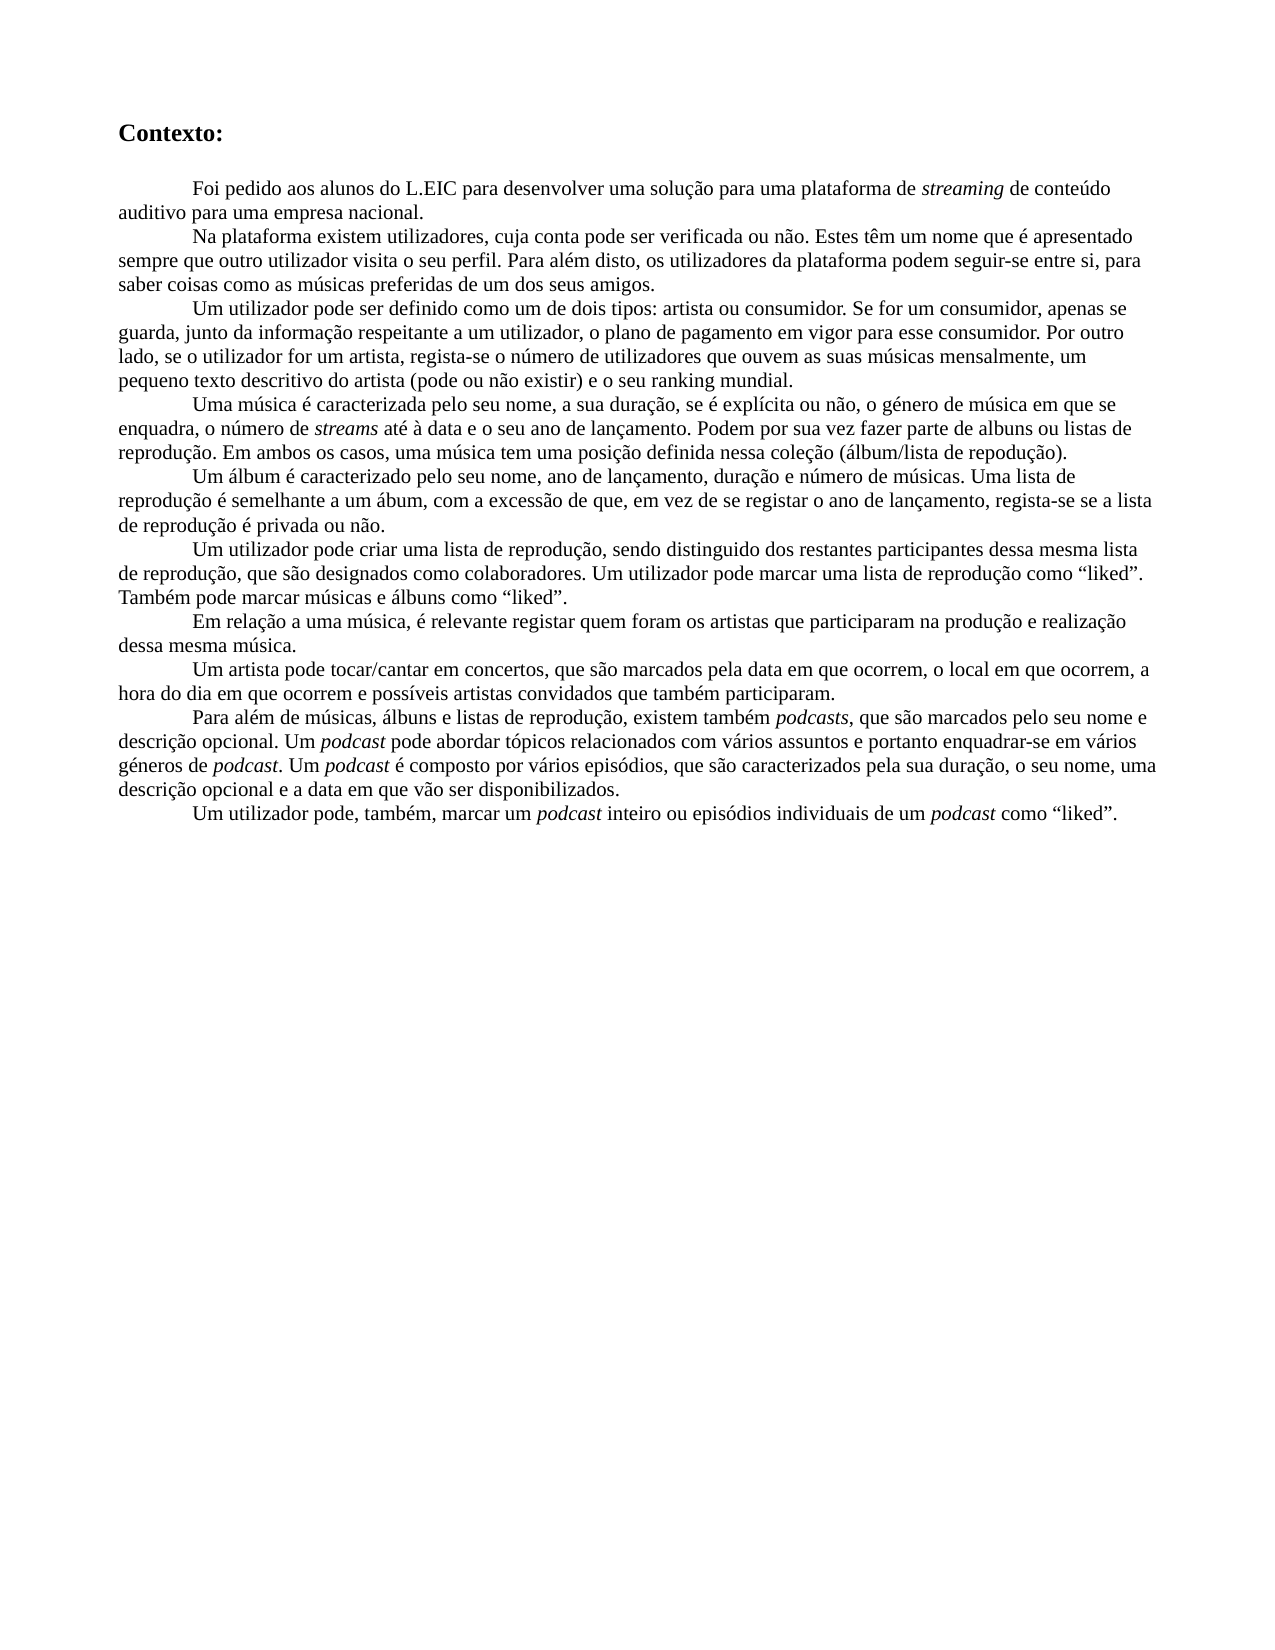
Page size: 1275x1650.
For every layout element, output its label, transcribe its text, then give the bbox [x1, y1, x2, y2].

text Um utilizador pode ser definido como um de dois tipos: artista ou consumidor. Se for um consumidor, apenas se guarda, junto da informação respeitante a um utilizador, o plano de pagamento em vigor para esse consumidor. Por outro lado, se o utilizador for um artista, regista-se o número de utilizadores que ouvem as suas músicas mensalmente, um pequeno texto descritivo do artista (pode ou não existir) e o seu ranking mundial. [118, 296, 1157, 392]
text Um álbum é caracterizado pelo seu nome, ano de lançamento, duração e número de músicas. Uma lista de reprodução é semelhante a um ábum, com a excessão de que, em vez de se registar o ano de lançamento, regista-se se a lista de reprodução é privada ou não. [118, 464, 1157, 537]
text Um artista pode tocar/cantar em concertos, que são marcados pela data em que ocorrem, o local em que ocorrem, a hora do dia em que ocorrem e possíveis artistas convidados que também participaram. [118, 657, 1157, 705]
text Uma música é caracterizada pelo seu nome, a sua duração, se é explícita ou não, o género de música em que se enquadra, o número de streams até à data e o seu ano de lançamento. Podem por sua vez fazer parte de albuns ou listas de reprodução. Em ambos os casos, uma música tem uma posição definida nessa coleção (álbum/lista de repodução). [118, 392, 1157, 464]
text Para além de músicas, álbuns e listas de reprodução, existem também podcasts, que são marcados pelo seu nome e descrição opcional. Um podcast pode abordar tópicos relacionados com vários assuntos e portanto enquadrar-se em vários géneros de podcast. Um podcast é composto por vários episódios, que são caracterizados pela sua duração, o seu nome, uma descrição opcional e a data em que vão ser disponibilizados. [118, 705, 1157, 801]
text Foi pedido aos alunos do L.EIC para desenvolver uma solução para uma plataforma de streaming de conteúdo auditivo para uma empresa nacional. [118, 176, 1157, 224]
text Em relação a uma música, é relevante registar quem foram os artistas que participaram na produção e realização dessa mesma música. [118, 609, 1157, 657]
text Contexto: [118, 118, 1157, 147]
text Um utilizador pode criar uma lista de reprodução, sendo distinguido dos restantes participantes dessa mesma lista de reprodução, que são designados como colaboradores. Um utilizador pode marcar uma lista de reprodução como “liked”. Também pode marcar músicas e álbuns como “liked”. [118, 537, 1157, 609]
text Na plataforma existem utilizadores, cuja conta pode ser verificada ou não. Estes têm um nome que é apresentado sempre que outro utilizador visita o seu perfil. Para além disto, os utilizadores da plataforma podem seguir-se entre si, para saber coisas como as músicas preferidas de um dos seus amigos. [118, 224, 1157, 296]
text Um utilizador pode, também, marcar um podcast inteiro ou episódios individuais de um podcast como “liked”. [118, 801, 1157, 825]
